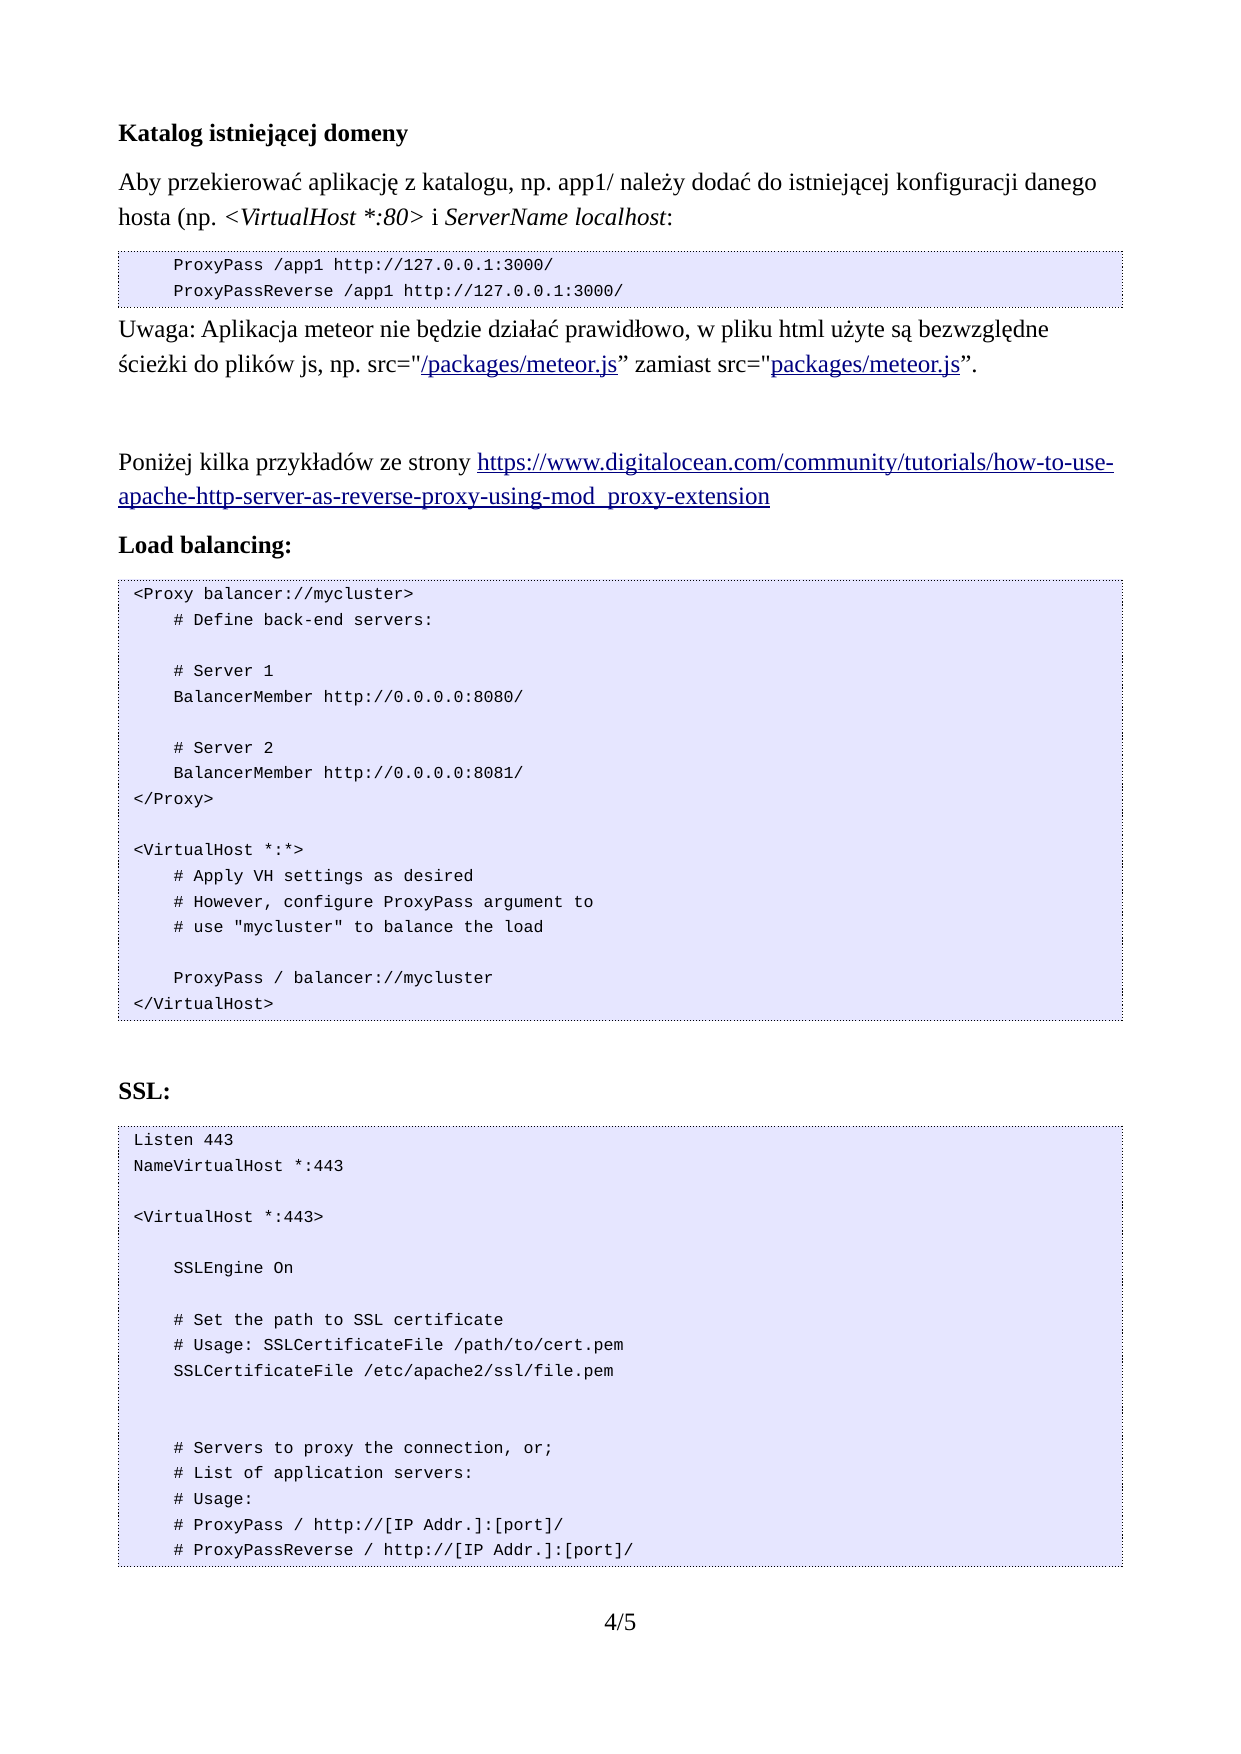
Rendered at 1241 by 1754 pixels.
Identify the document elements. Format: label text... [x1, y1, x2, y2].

text Uwaga: Aplikacja meteor nie będzie działać prawidłowo, w pliku html użyte są bezwzględne ścieżki do plików js, np. src="/packages/meteor.js” zamiast src="packages/meteor.js”. [118, 314, 1122, 377]
text # Apply VH settings as desired [118, 861, 1122, 886]
text # List of application servers: [118, 1459, 1122, 1484]
text Poniżej kilka przykładów ze strony https://www.digitalocean.com/community/tutorials/how-to-use-apache-http-server-as-reverse-proxy-using-mod_proxy-extension [118, 447, 1122, 510]
text ProxyPass / balancer://mycluster [118, 964, 1122, 989]
text SSL: [118, 1076, 1122, 1105]
text # Servers to proxy the connection, or; [118, 1433, 1122, 1458]
text # Define back-end servers: [118, 605, 1122, 630]
text <Proxy balancer://mycluster> [118, 579, 1122, 604]
text <VirtualHost *:*> [118, 836, 1122, 861]
text ProxyPass /app1 http://127.0.0.1:3000/ [118, 251, 1122, 276]
text # use "mycluster" to balance the load [118, 913, 1122, 938]
text Load balancing: [118, 530, 1122, 559]
text # ProxyPass / http://[IP Addr.]:[port]/ [118, 1510, 1122, 1535]
text # Server 2 [118, 733, 1122, 758]
text </VirtualHost> [118, 989, 1122, 1021]
text NameVirtualHost *:443 [118, 1151, 1122, 1176]
text Katalog istniejącej domeny [118, 118, 1122, 147]
text # Set the path to SSL certificate [118, 1305, 1122, 1330]
text # However, configure ProxyPass argument to [118, 887, 1122, 912]
text # Usage: [118, 1484, 1122, 1509]
text # Usage: SSLCertificateFile /path/to/cert.pem [118, 1331, 1122, 1356]
text BalancerMember http://0.0.0.0:8081/ [118, 759, 1122, 784]
text </Proxy> [118, 784, 1122, 809]
text # Server 1 [118, 656, 1122, 681]
text SSLEngine On [118, 1254, 1122, 1279]
text SSLCertificateFile /etc/apache2/ssl/file.pem [118, 1356, 1122, 1381]
text # ProxyPassReverse / http://[IP Addr.]:[port]/ [118, 1536, 1122, 1567]
text <VirtualHost *:443> [118, 1202, 1122, 1227]
text ProxyPassReverse /app1 http://127.0.0.1:3000/ [118, 276, 1122, 307]
text Aby przekierować aplikację z katalogu, np. app1/ należy dodać do istniejącej konfiguracji danego hosta (np. <VirtualHost *:80> i ServerName localhost: [118, 167, 1122, 230]
text Listen 443 [118, 1126, 1122, 1151]
text BalancerMember http://0.0.0.0:8080/ [118, 682, 1122, 707]
